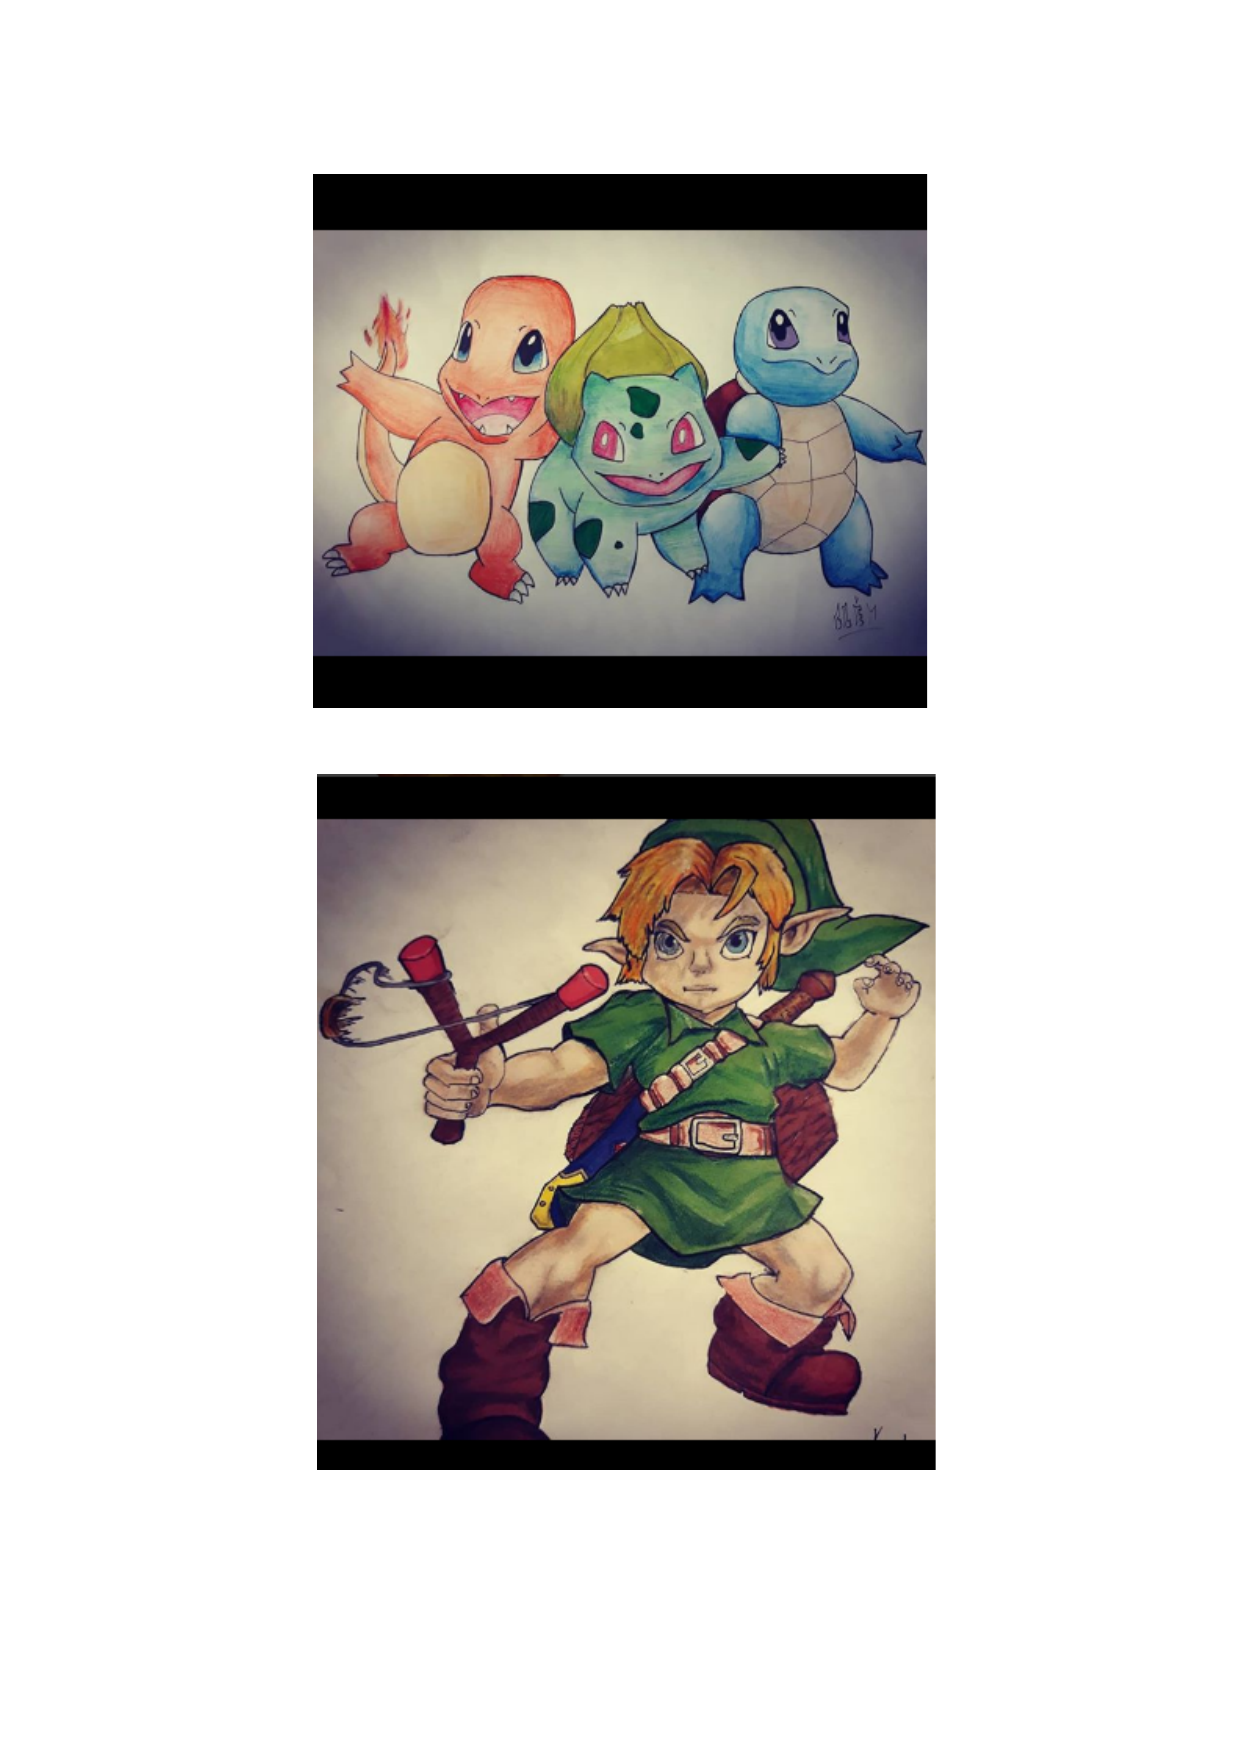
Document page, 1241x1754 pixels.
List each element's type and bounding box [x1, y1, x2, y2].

picture [317, 774, 936, 1470]
picture [313, 174, 928, 708]
